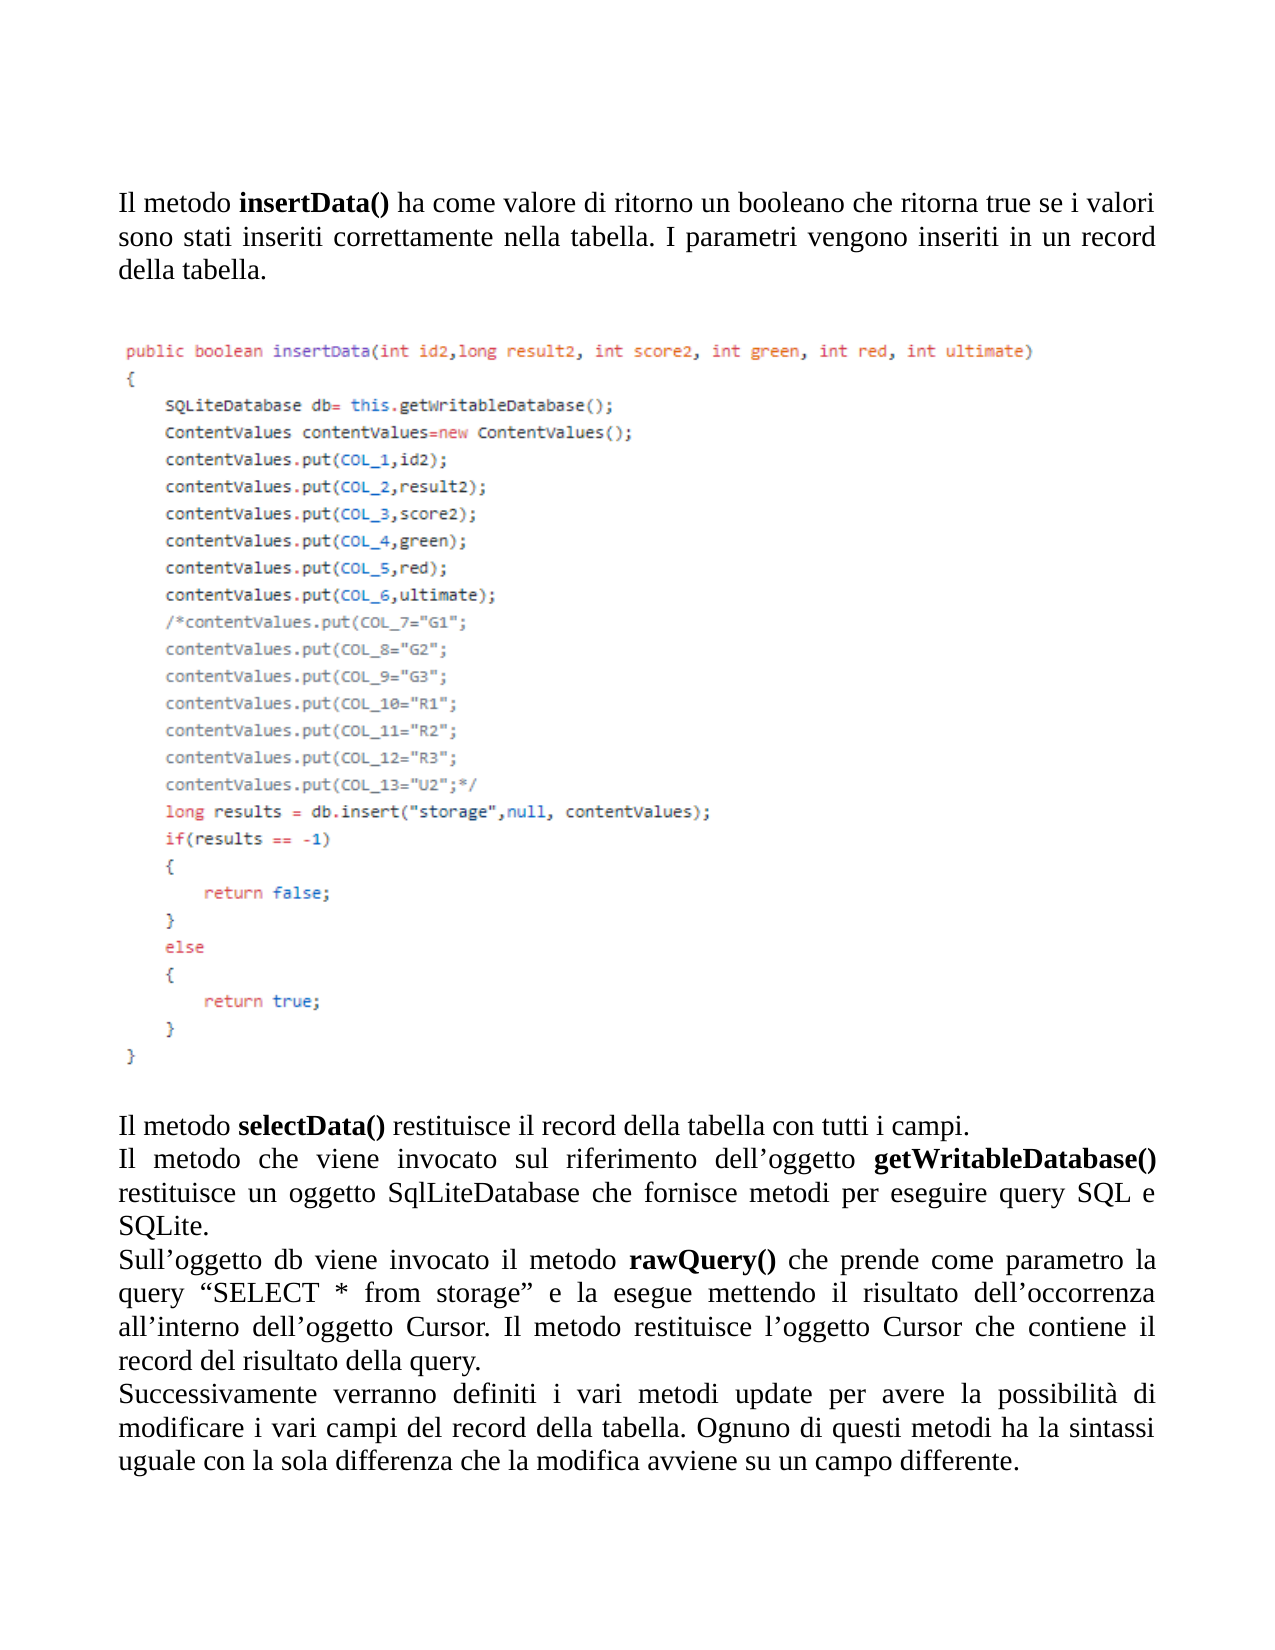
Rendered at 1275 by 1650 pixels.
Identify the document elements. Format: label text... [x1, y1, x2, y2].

text Il metodo insertData() ha come valore di ritorno un booleano che ritorna true se i valori sono stati inseriti correttamente nella tabella. I parametri vengono inseriti in un record della tabella. [118, 185, 1157, 286]
text Successivamente verranno definiti i vari metodi update per avere la possibilità di modificare i vari campi del record della tabella. Ognuno di questi metodi ha la sintassi uguale con la sola differenza che la modifica avviene su un campo differente. [118, 1376, 1157, 1477]
text Il metodo selectData() restituisce il record della tabella con tutti i campi. [118, 1108, 1157, 1141]
text Sull’oggetto db viene invocato il metodo rawQuery() che prende come parametro la query “SELECT * from storage” e la esegue mettendo il risultato dell’occorrenza all’interno dell’oggetto Cursor. Il metodo restituisce l’oggetto Cursor che contiene il record del risultato della query. [118, 1242, 1157, 1376]
text Il metodo che viene invocato sul riferimento dell’oggetto getWritableDatabase() restituisce un oggetto SqlLiteDatabase che fornisce metodi per eseguire query SQL e SQLite. [118, 1141, 1157, 1242]
